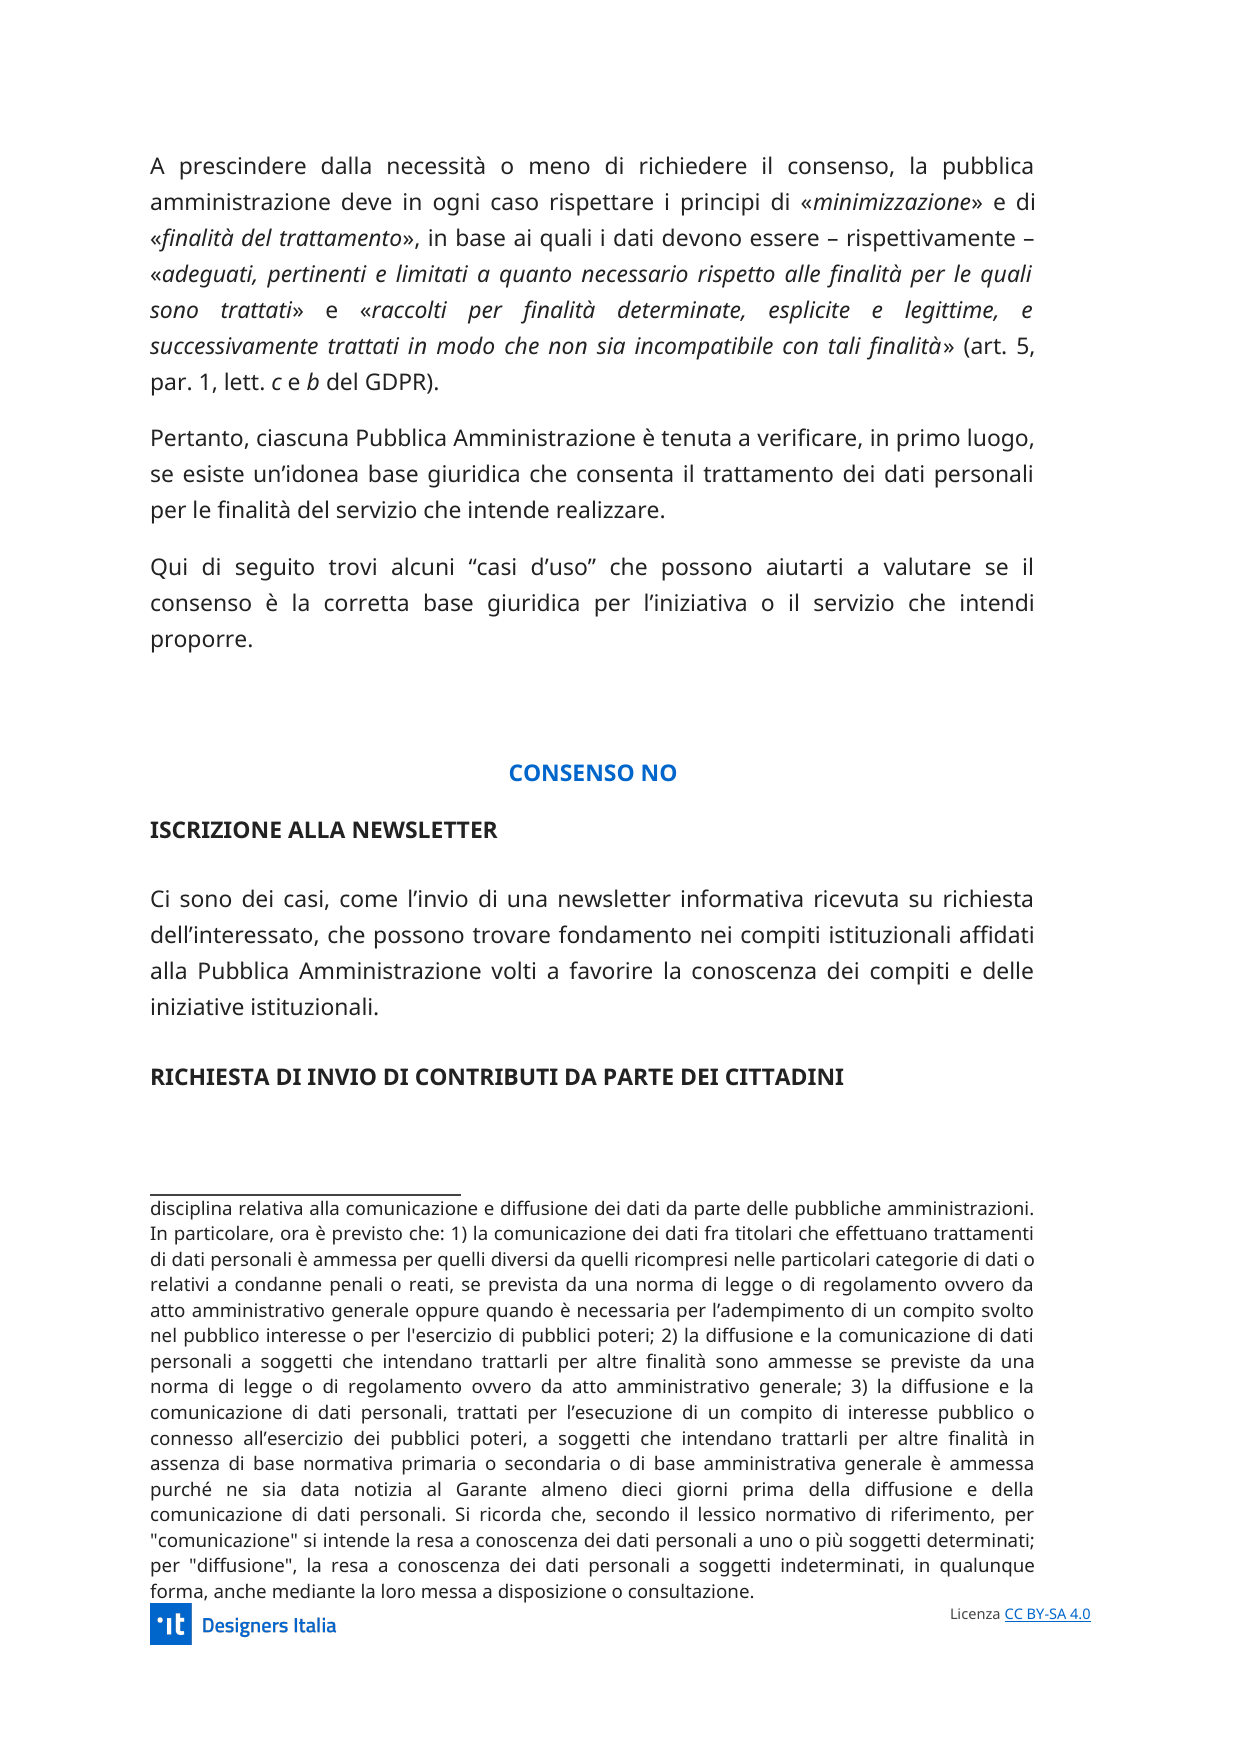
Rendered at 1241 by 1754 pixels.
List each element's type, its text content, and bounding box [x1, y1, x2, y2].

text RICHIESTA DI INVIO DI CONTRIBUTI DA PARTE DEI CITTADINI [150, 1060, 1036, 1092]
text disciplina relativa alla comunicazione e diffusione dei dati da parte delle pubbliche amministrazioni. In particolare, ora è previsto che: 1) la comunicazione dei dati fra titolari che effettuano trattamenti di dati personali è ammessa per quelli diversi da quelli ricompresi nelle particolari categorie di dati o relativi a condanne penali o reati, se prevista da una norma di legge o di regolamento ovvero da atto amministrativo generale oppure quando è necessaria per l’adempimento di un compito svolto nel pubblico interesse o per l'esercizio di pubblici poteri; 2) la diffusione e la comunicazione di dati personali a soggetti che intendano trattarli per altre finalità sono ammesse se previste da una norma di legge o di regolamento ovvero da atto amministrativo generale; 3) la diffusione e la comunicazione di dati personali, trattati per l’esecuzione di un compito di interesse pubblico o connesso all’esercizio dei pubblici poteri, a soggetti che intendano trattarli per altre finalità in assenza di base normativa primaria o secondaria o di base amministrativa generale è ammessa purché ne sia data notizia al Garante almeno dieci giorni prima della diffusione e della comunicazione di dati personali. Si ricorda che, secondo il lessico normativo di riferimento, per "comunicazione" si intende la resa a conoscenza dei dati personali a uno o più soggetti determinati; per "diffusione", la resa a conoscenza dei dati personali a soggetti indeterminati, in qualunque forma, anche mediante la loro messa a disposizione o consultazione. [150, 1195, 1036, 1603]
text Pertanto, ciascuna Pubblica Amministrazione è tenuta a verificare, in primo luogo, se esiste un’idonea base giuridica che consenta il trattamento dei dati personali per le finalità del servizio che intende realizzare. [150, 422, 1036, 526]
text A prescindere dalla necessità o meno di richiedere il consenso, la pubblica amministrazione deve in ogni caso rispettare i principi di «minimizzazione» e di «finalità del trattamento», in base ai quali i dati devono essere – rispettivamente – «adeguati, pertinenti e limitati a quanto necessario rispetto alle finalità per le quali sono trattati» e «raccolti per finalità determinate, esplicite e legittime, e successivamente trattati in modo che non sia incompatibile con tali finalità» (art. 5, par. 1, lett. c e b del GDPR). [150, 150, 1036, 397]
text Ci sono dei casi, come l’invio di una newsletter informativa ricevuta su richiesta dell’interessato, che possono trovare fondamento nei compiti istituzionali affidati alla Pubblica Amministrazione volti a favorire la conoscenza dei compiti e delle iniziative istituzionali. [150, 883, 1036, 1022]
subtitle CONSENSO NO [150, 757, 1036, 788]
text Qui di seguito trovi alcuni “casi d’uso” che possono aiutarti a valutare se il consenso è la corretta base giuridica per l’iniziativa o il servizio che intendi proporre. [150, 551, 1036, 654]
text ISCRIZIONE ALLA NEWSLETTER [150, 814, 1036, 845]
